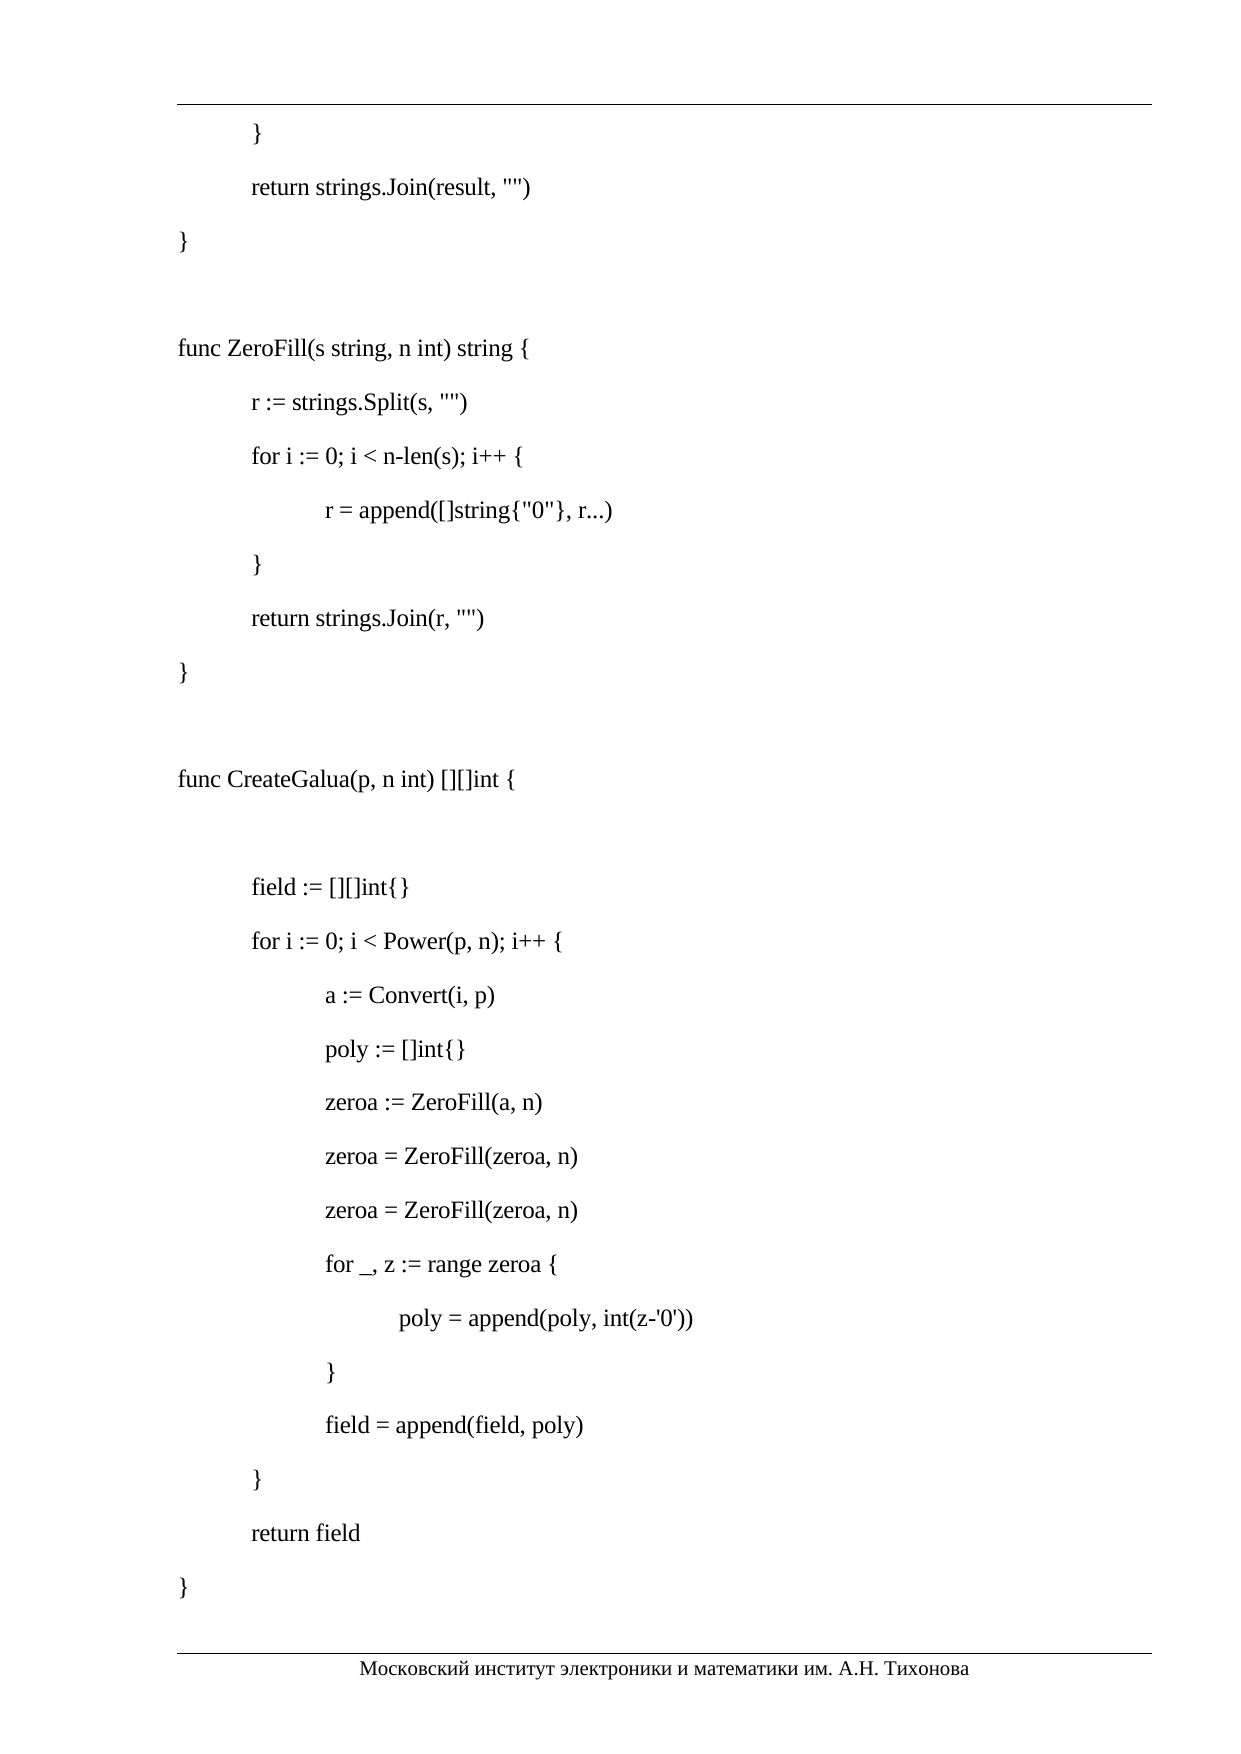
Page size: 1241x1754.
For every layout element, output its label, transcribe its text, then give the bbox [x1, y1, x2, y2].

text for i := 0; i < Power(p, n); i++ { [177, 926, 1152, 955]
text field = append(field, poly) [177, 1411, 1152, 1439]
text } [177, 1464, 1152, 1493]
text poly := []int{} [177, 1034, 1152, 1062]
text for i := 0; i < n-len(s); i++ { [177, 441, 1152, 470]
text } [177, 1357, 1152, 1386]
text r := strings.Split(s, "") [177, 387, 1152, 416]
text return strings.Join(r, "") [177, 603, 1152, 632]
text zeroa = ZeroFill(zeroa, n) [177, 1195, 1152, 1224]
text zeroa = ZeroFill(zeroa, n) [177, 1141, 1152, 1170]
text func CreateGalua(p, n int) [][]int { [177, 764, 1152, 793]
text return strings.Join(result, "") [177, 172, 1152, 201]
text r = append([]string{"0"}, r...) [177, 495, 1152, 524]
text poly = append(poly, int(z-'0')) [177, 1303, 1152, 1332]
text } [177, 549, 1152, 578]
text for _, z := range zeroa { [177, 1249, 1152, 1278]
text } [177, 657, 1152, 685]
text } [177, 226, 1152, 254]
text field := [][]int{} [177, 872, 1152, 901]
text return field [177, 1518, 1152, 1547]
text a := Convert(i, p) [177, 980, 1152, 1008]
text } [177, 118, 1152, 147]
text } [177, 1572, 1152, 1601]
text func ZeroFill(s string, n int) string { [177, 333, 1152, 362]
text zeroa := ZeroFill(a, n) [177, 1087, 1152, 1116]
